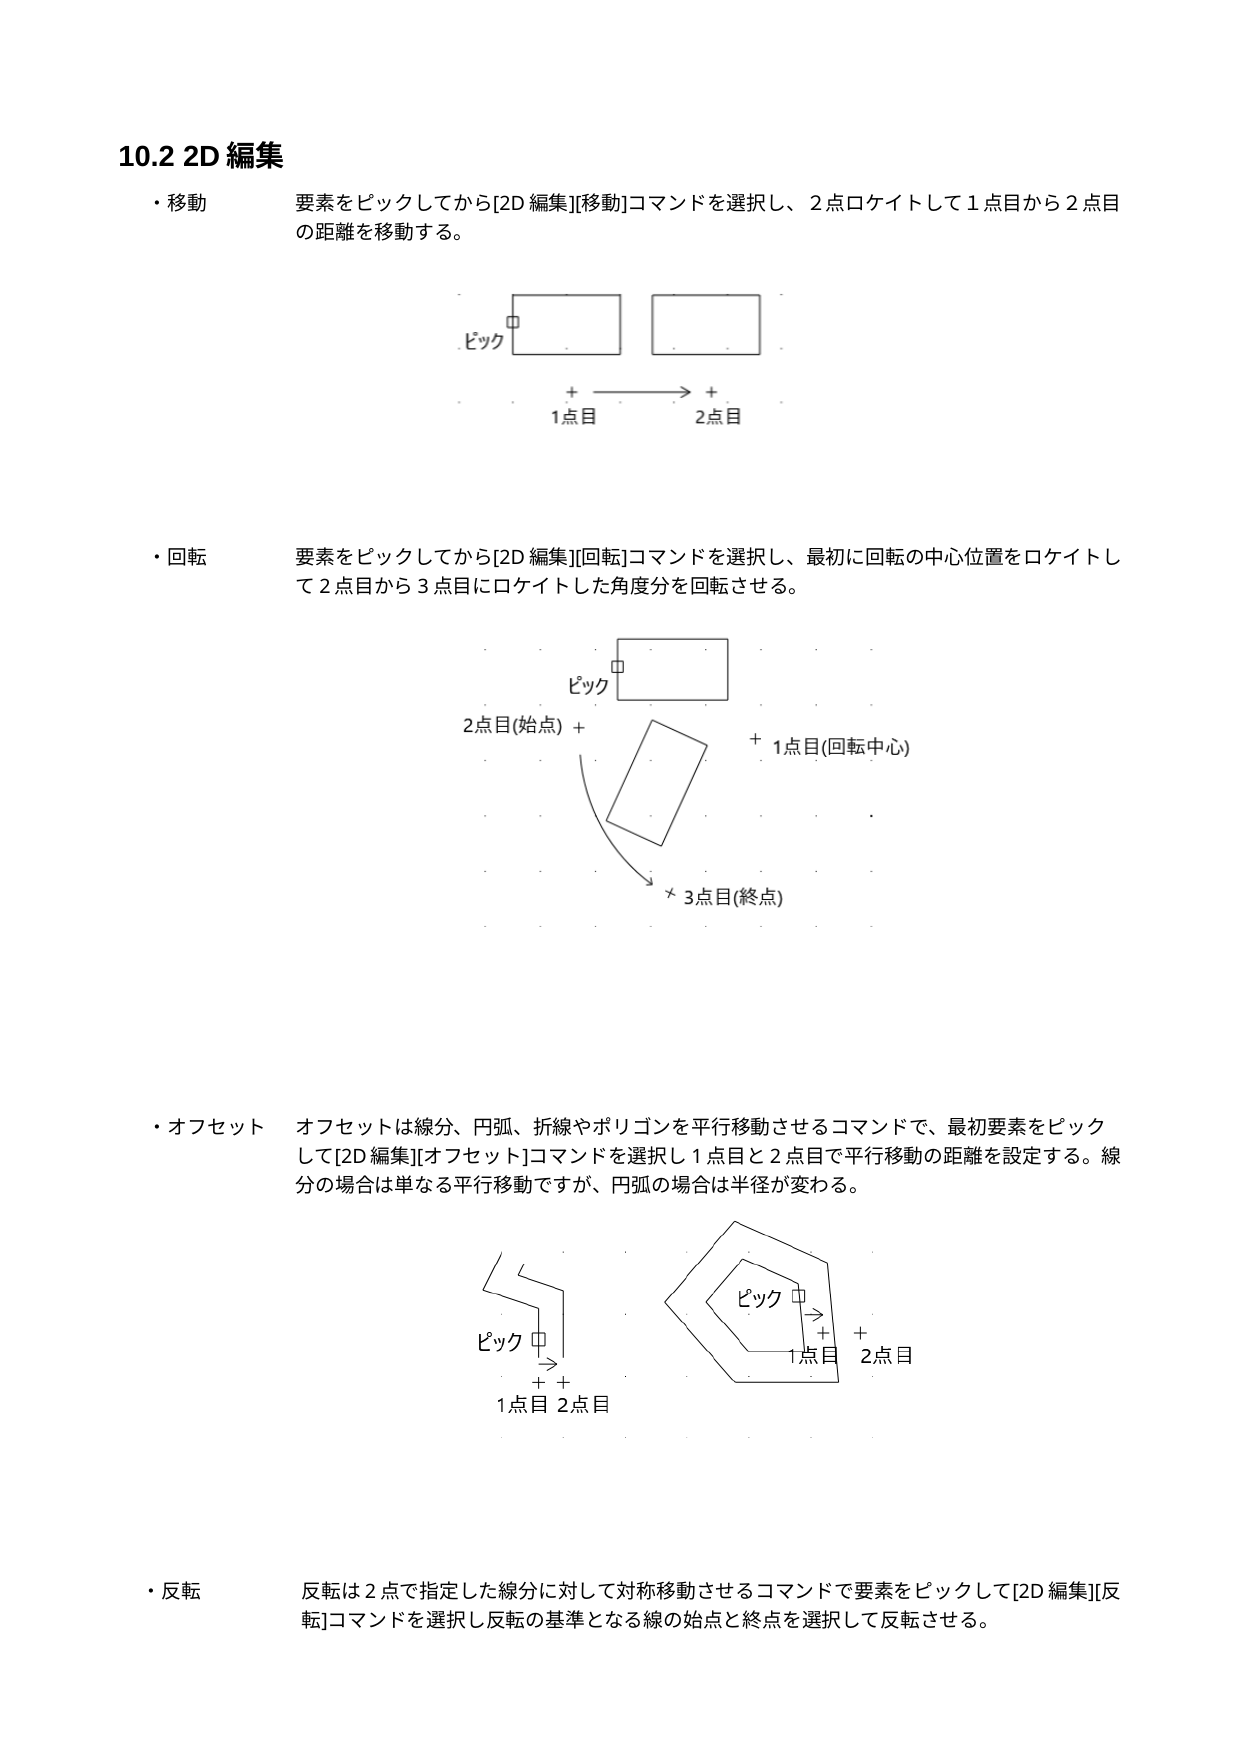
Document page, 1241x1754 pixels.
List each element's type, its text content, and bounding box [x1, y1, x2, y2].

text ・反転 反転は2点で指定した線分に対して対称移動させるコマンドで要素をピックして[2D編集][反転]コマンドを選択し反転の基準となる線の始点と終点を選択して反転させる。 [142, 1576, 1122, 1633]
picture [452, 271, 788, 443]
text ・移動 要素をピックしてから[2D編集][移動]コマンドを選択し、２点ロケイトして１点目から２点目の距離を移動する。 [148, 187, 1122, 245]
picture [475, 1207, 925, 1438]
picture [435, 617, 924, 927]
subtitle 10.2 2D編集 [118, 133, 1122, 175]
text ・オフセット オフセットは線分、円弧、折線やポリゴンを平行移動させるコマンドで、最初要素をピックして[2D編集][オフセット]コマンドを選択し1点目と2点目で平行移動の距離を設定する。線分の場合は単なる平行移動ですが、円弧の場合は半径が変わる。 [148, 1112, 1122, 1198]
text ・回転 要素をピックしてから[2D編集][回転]コマンドを選択し、最初に回転の中心位置をロケイトして2点目から3点目にロケイトした角度分を回転させる。 [148, 542, 1122, 599]
